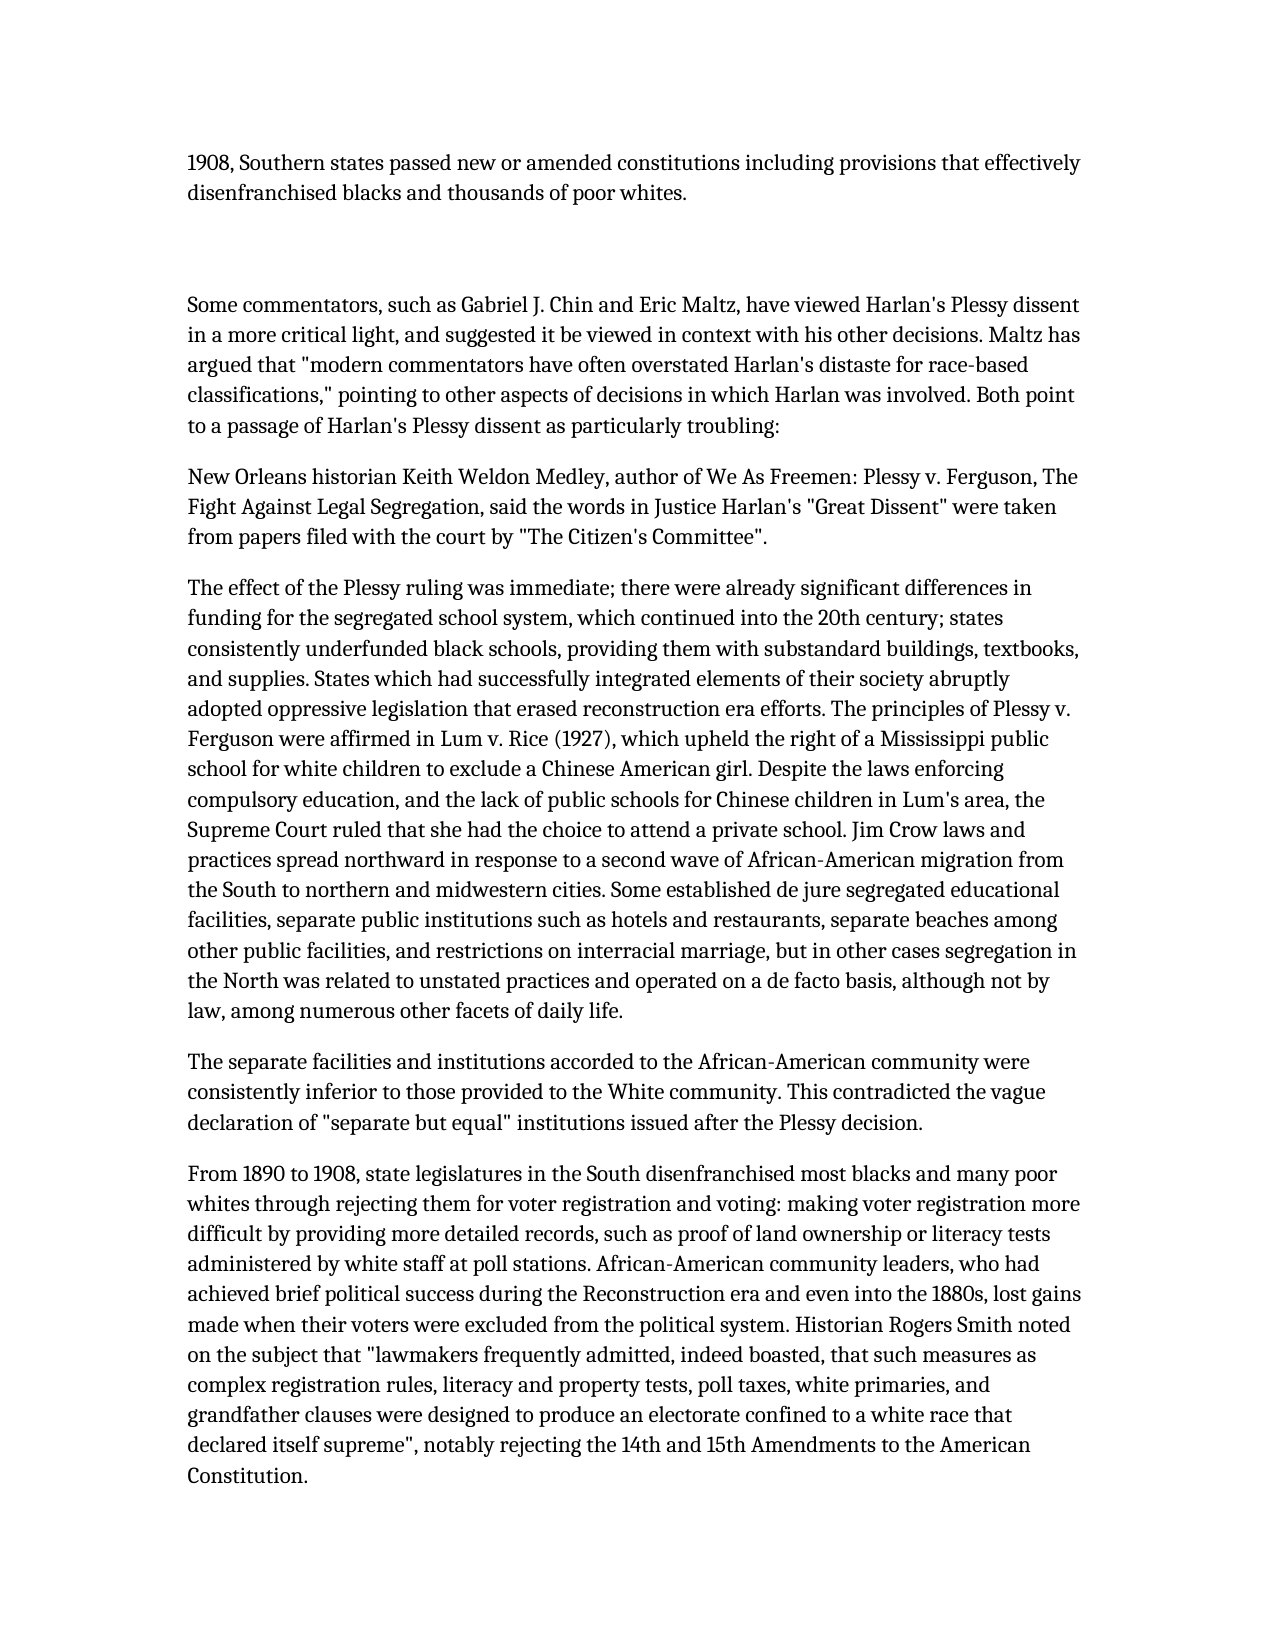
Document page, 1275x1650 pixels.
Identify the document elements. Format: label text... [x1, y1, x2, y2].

text 1908, Southern states passed new or amended constitutions including provisions that effectively disenfranchised blacks and thousands of poor whites. [187, 150, 1087, 207]
text New Orleans historian Keith Weldon Medley, author of We As Freemen: Plessy v. Ferguson, The Fight Against Legal Segregation, said the words in Justice Harlan's "Great Dissent" were taken from papers filed with the court by "The Citizen's Committee". [187, 463, 1087, 550]
text From 1890 to 1908, state legislatures in the South disenfranchised most blacks and many poor whites through rejecting them for voter registration and voting: making voter registration more difficult by providing more detailed records, such as proof of land ownership or literacy tests administered by white staff at poll stations. African-American community leaders, who had achieved brief political success during the Reconstruction era and even into the 1880s, lost gains made when their voters were excluded from the political system. Historian Rogers Smith noted on the subject that "lawmakers frequently admitted, indeed boasted, that such measures as complex registration rules, literacy and property tests, poll taxes, white primaries, and grandfather clauses were designed to produce an electorate confined to a white race that declared itself supreme", notably rejecting the 14th and 15th Amendments to the American Constitution. [187, 1160, 1087, 1489]
text Some commentators, such as Gabriel J. Chin and Eric Maltz, have viewed Harlan's Plessy dissent in a more critical light, and suggested it be viewed in context with his other decisions. Maltz has argued that "modern commentators have often overstated Harlan's distaste for race-based classifications," pointing to other aspects of decisions in which Harlan was involved. Both point to a passage of Harlan's Plessy dissent as particularly troubling: [187, 231, 1087, 439]
text The effect of the Plessy ruling was immediate; there were already significant differences in funding for the segregated school system, which continued into the 20th century; states consistently underfunded black schools, providing them with substandard buildings, textbooks, and supplies. States which had successfully integrated elements of their society abruptly adopted oppressive legislation that erased reconstruction era efforts. The principles of Plessy v. Ferguson were affirmed in Lum v. Rice (1927), which upheld the right of a Mississippi public school for white children to exclude a Chinese American girl. Despite the laws enforcing compulsory education, and the lack of public schools for Chinese children in Lum's area, the Supreme Court ruled that she had the choice to attend a private school. Jim Crow laws and practices spread northward in response to a second wave of African-American migration from the South to northern and midwestern cities. Some established de jure segregated educational facilities, separate public institutions such as hotels and restaurants, separate beaches among other public facilities, and restrictions on interracial marriage, but in other cases segregation in the North was related to unstated practices and operated on a de facto basis, although not by law, among numerous other facets of daily life. [187, 575, 1087, 1024]
text The separate facilities and institutions accorded to the African-American community were consistently inferior to those provided to the White community. This contradicted the vague declaration of "separate but equal" institutions issued after the Plessy decision. [187, 1049, 1087, 1136]
